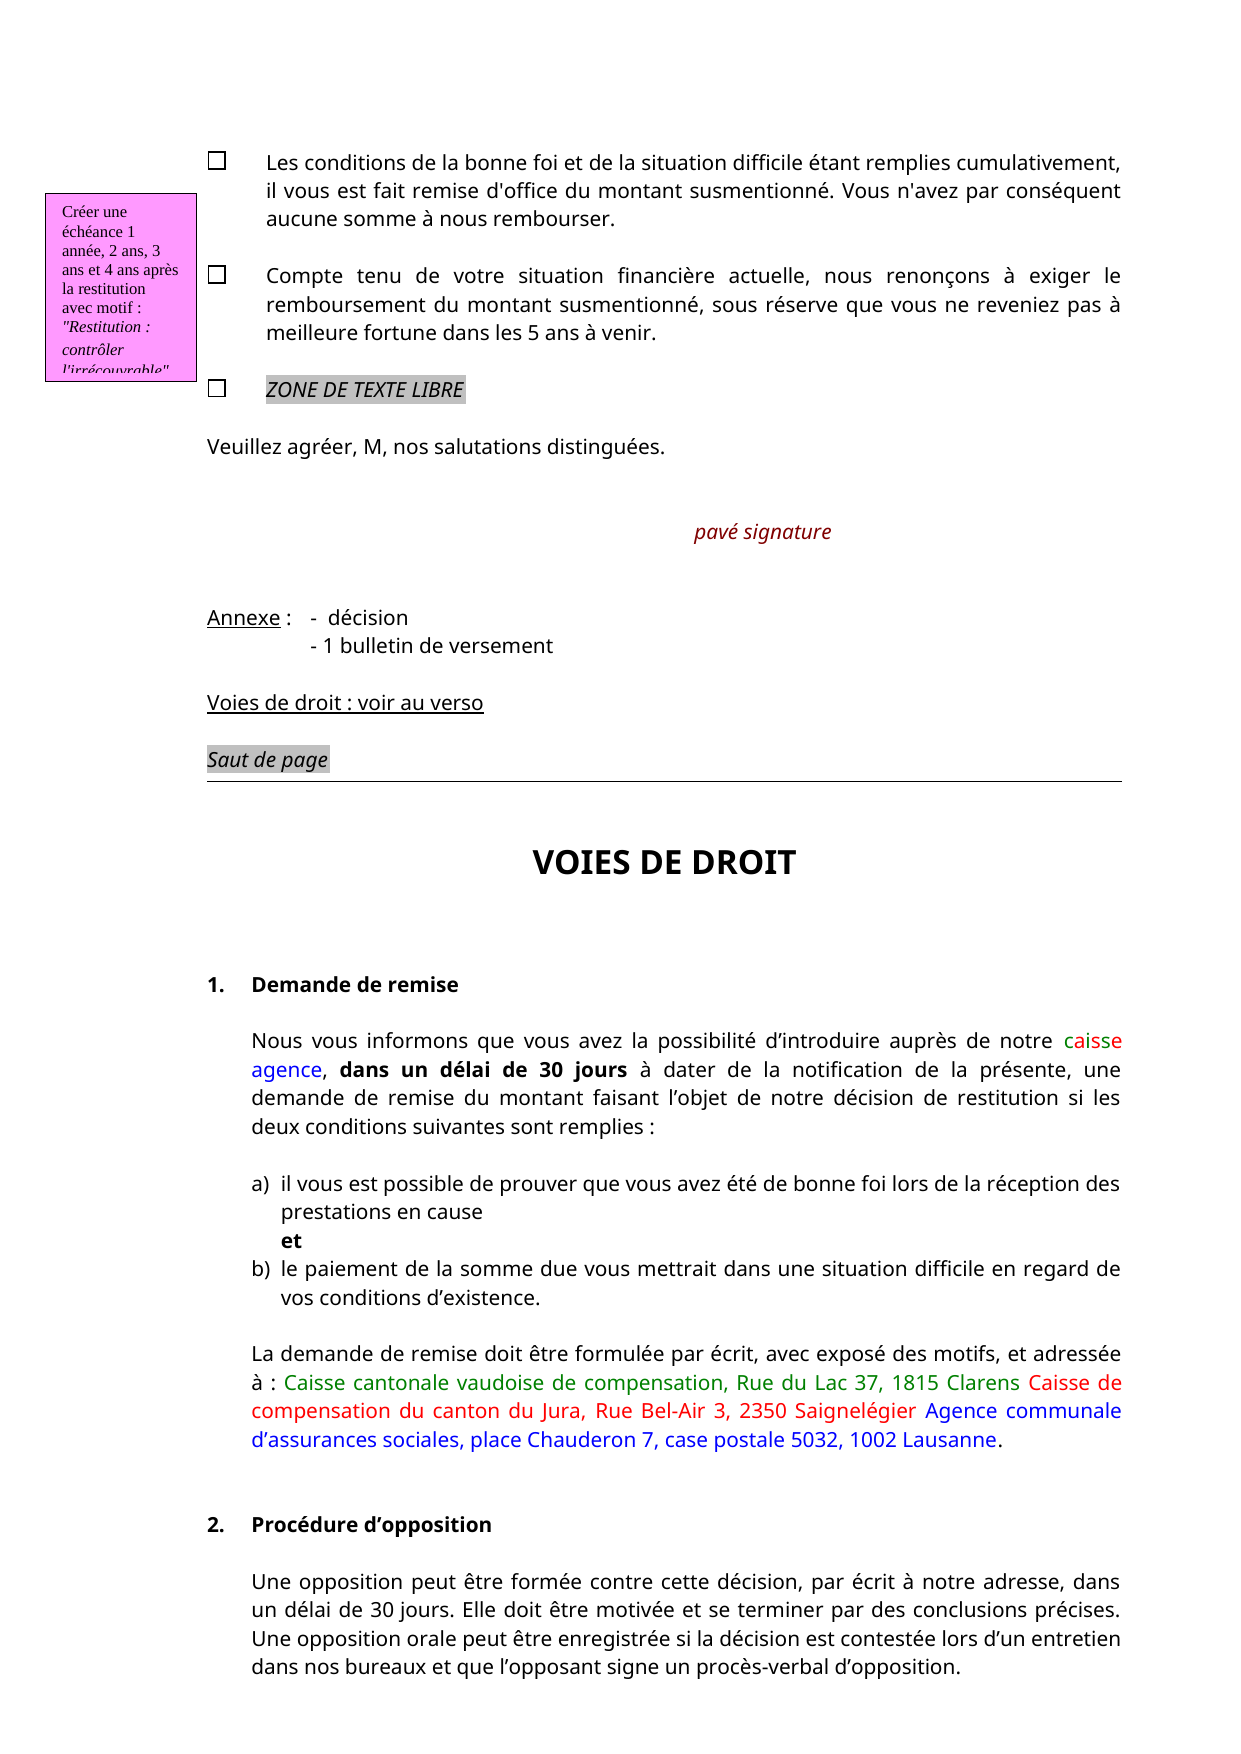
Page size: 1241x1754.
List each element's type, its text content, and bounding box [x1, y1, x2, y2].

text La demande de remise doit être formulée par écrit, avec exposé des motifs, et adressée à : Caisse cantonale vaudoise de compensation, Rue du Lac 37, 1815 Clarens Caisse de compensation du canton du Jura, Rue Bel-Air 3, 2350 Saignelégier Agence communale d’assurances sociales, place Chauderon 7, case postale 5032, 1002 Lausanne. [207, 1339, 1122, 1453]
text a) il vous est possible de prouver que vous avez été de bonne foi lors de la réception des prestations en cause [207, 1169, 1122, 1226]
text Les conditions de la bonne foi et de la situation difficile étant remplies cumulativement, il vous est fait remise d'office du montant susmentionné. Vous n'avez par conséquent aucune somme à nous rembourser. [207, 148, 1122, 233]
text VOIES DE DROIT [207, 839, 1122, 884]
text b) le paiement de la somme due vous mettrait dans une situation difficile en regard de vos conditions d’existence. [207, 1254, 1122, 1311]
text Voies de droit : voir au verso [207, 688, 1122, 716]
text 1. Demande de remise [207, 970, 1122, 998]
text Veuillez agréer, M, nos salutations distinguées. [207, 432, 1122, 461]
text ZONE DE TEXTE LIBRE [207, 375, 1122, 404]
text 2. Procédure d’opposition [207, 1510, 1122, 1538]
text pavé signature [207, 517, 1122, 546]
text Créer une échéance 1 année, 2 ans, 3 ans et 4 ans après la restitution avec motif : "Restitution : contrôler l'irrécouvrable" [62, 202, 180, 373]
text Une opposition peut être formée contre cette décision, par écrit à notre adresse, dans un délai de 30 jours. Elle doit être motivée et se terminer par des conclusions précises. Une opposition orale peut être enregistrée si la décision est contestée lors d’un entretien dans nos bureaux et que l’opposant signe un procès-verbal d’opposition. [207, 1567, 1122, 1681]
text Annexe : - décision [207, 603, 1122, 631]
text Nous vous informons que vous avez la possibilité d’introduire auprès de notre caisse agence, dans un délai de 30 jours à dater de la notification de la présente, une demande de remise du montant faisant l’objet de notre décision de restitution si les deux conditions suivantes sont remplies : [207, 1027, 1122, 1140]
text Saut de page [207, 745, 1122, 773]
text - 1 bulletin de versement [207, 631, 1122, 659]
text et [207, 1226, 1122, 1254]
text Compte tenu de votre situation financière actuelle, nous renonçons à exiger le remboursement du montant susmentionné, sous réserve que vous ne reveniez pas à meilleure fortune dans les 5 ans à venir. [207, 261, 1122, 347]
